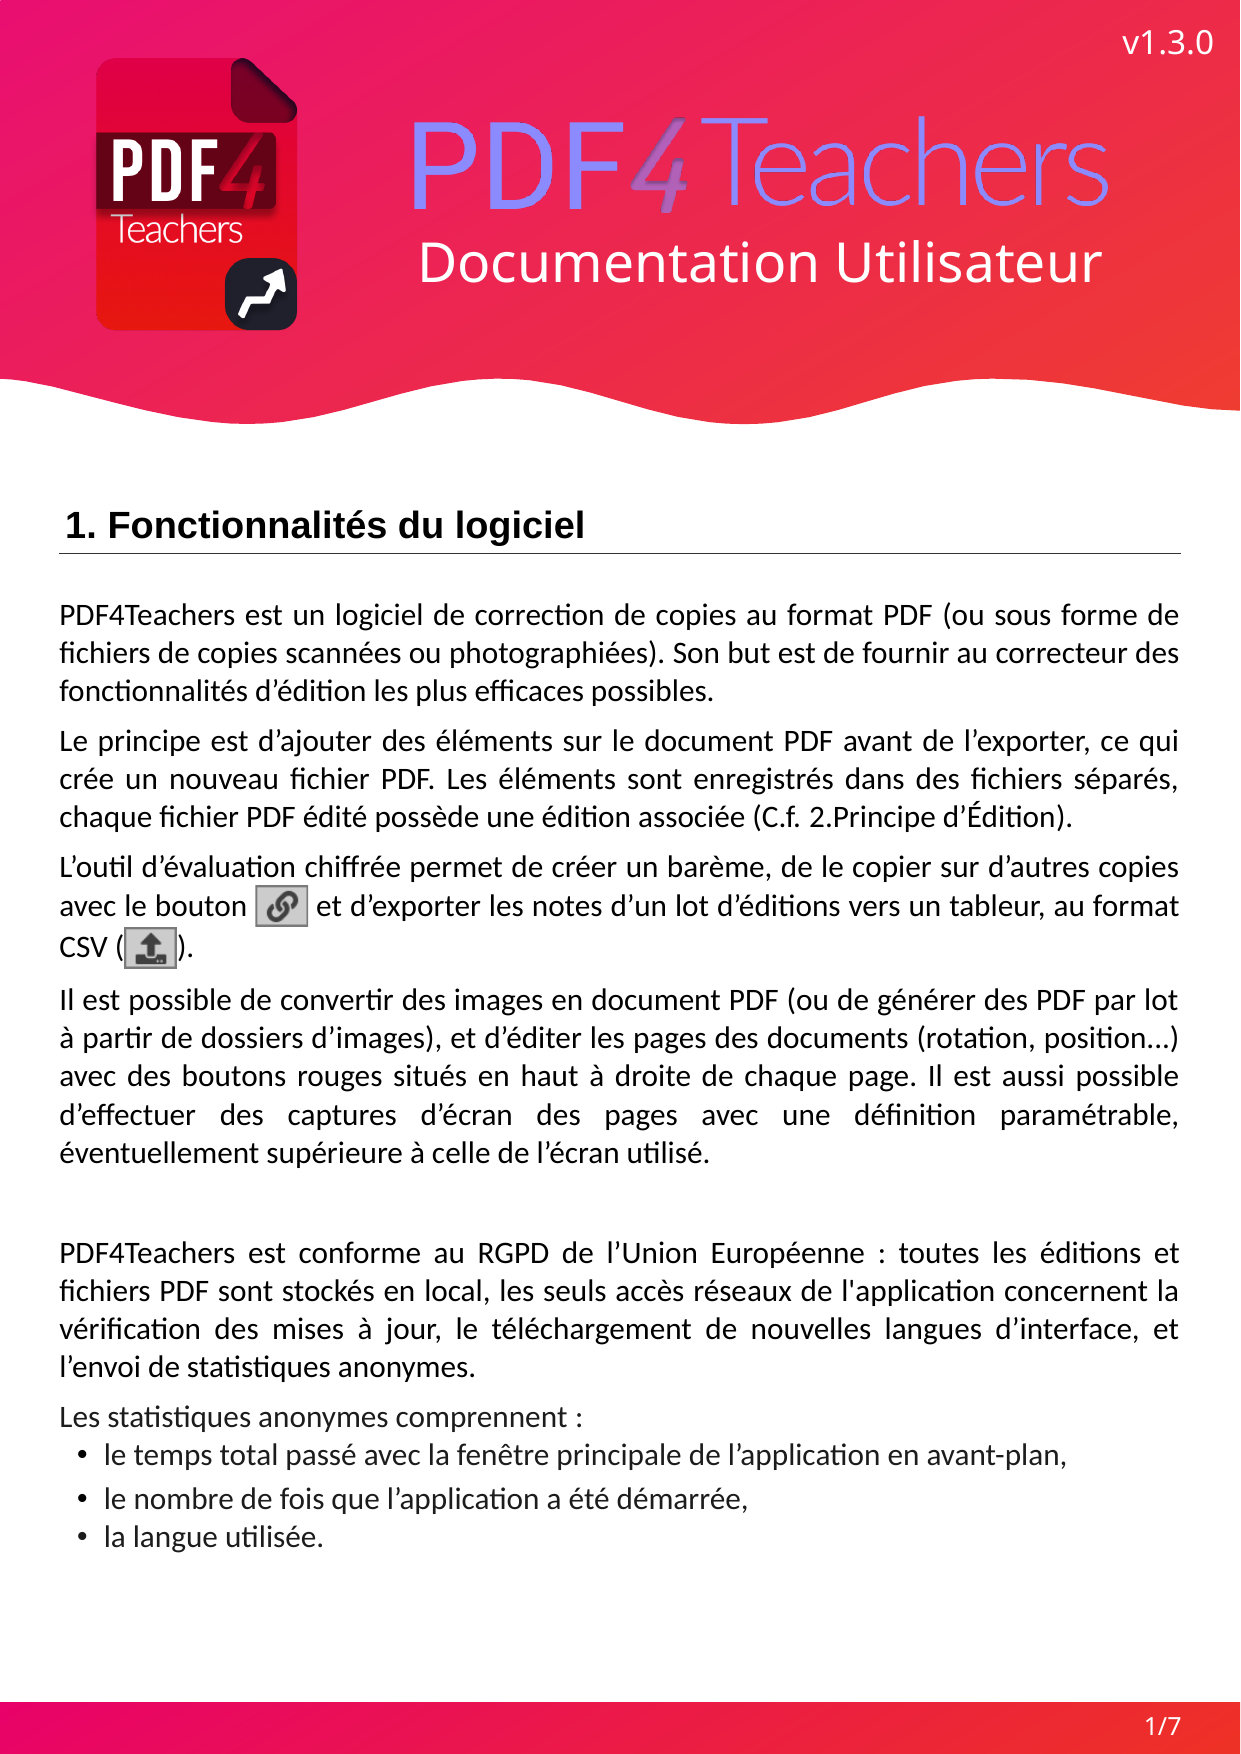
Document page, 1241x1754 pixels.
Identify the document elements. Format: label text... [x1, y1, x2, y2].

text L’outil d’évaluation chiffrée permet de créer un barème, de le copier sur d’autres copies avec le bouton et d’exporter les notes d’un lot d’éditions vers un tableur, au format CSV (). [59, 847, 1181, 968]
picture [124, 927, 177, 969]
picture [255, 885, 309, 927]
text PDF4Teachers est conforme au RGPD de l’Union Européenne : toutes les éditions et fichiers PDF sont stockés en local, les seuls accès réseaux de l'application concernent la vérification des mises à jour, le téléchargement de nouvelles langues d’interface, et l’envoi de statistiques anonymes. [59, 1233, 1181, 1385]
list la langue utilisée. [77, 1517, 1181, 1556]
text Le principe est d’ajouter des éléments sur le document PDF avant de l’exporter, ce qui crée un nouveau fichier PDF. Les éléments sont enregistrés dans des fichiers séparés, chaque fichier PDF édité possède une édition associée (C.f. 2.Principe d’Édition). [59, 721, 1181, 836]
list le temps total passé avec la fenêtre principale de l’application en avant-plan, [77, 1435, 1181, 1473]
list le nombre de fois que l’application a été démarrée, [77, 1479, 1181, 1517]
picture [390, 107, 1129, 223]
text Les statistiques anonymes comprennent : [59, 1397, 1181, 1435]
text PDF4Teachers est un logiciel de correction de copies au format PDF (ou sous forme de fichiers de copies scannées ou photographiées). Son but est de fournir au correcteur des fonctionnalités d’édition les plus efficaces possibles. [59, 595, 1181, 709]
subtitle Fonctionnalités du logiciel [59, 497, 1181, 553]
text Il est possible de convertir des images en document PDF (ou de générer des PDF par lot à partir de dossiers d’images), et d’éditer les pages des documents (rotation, position...) avec des boutons rouges situés en haut à droite de chaque page. Il est aussi possible d’effectuer des captures d’écran des pages avec une définition paramétrable, éventuellement supérieure à celle de l’écran utilisé. [59, 980, 1181, 1171]
